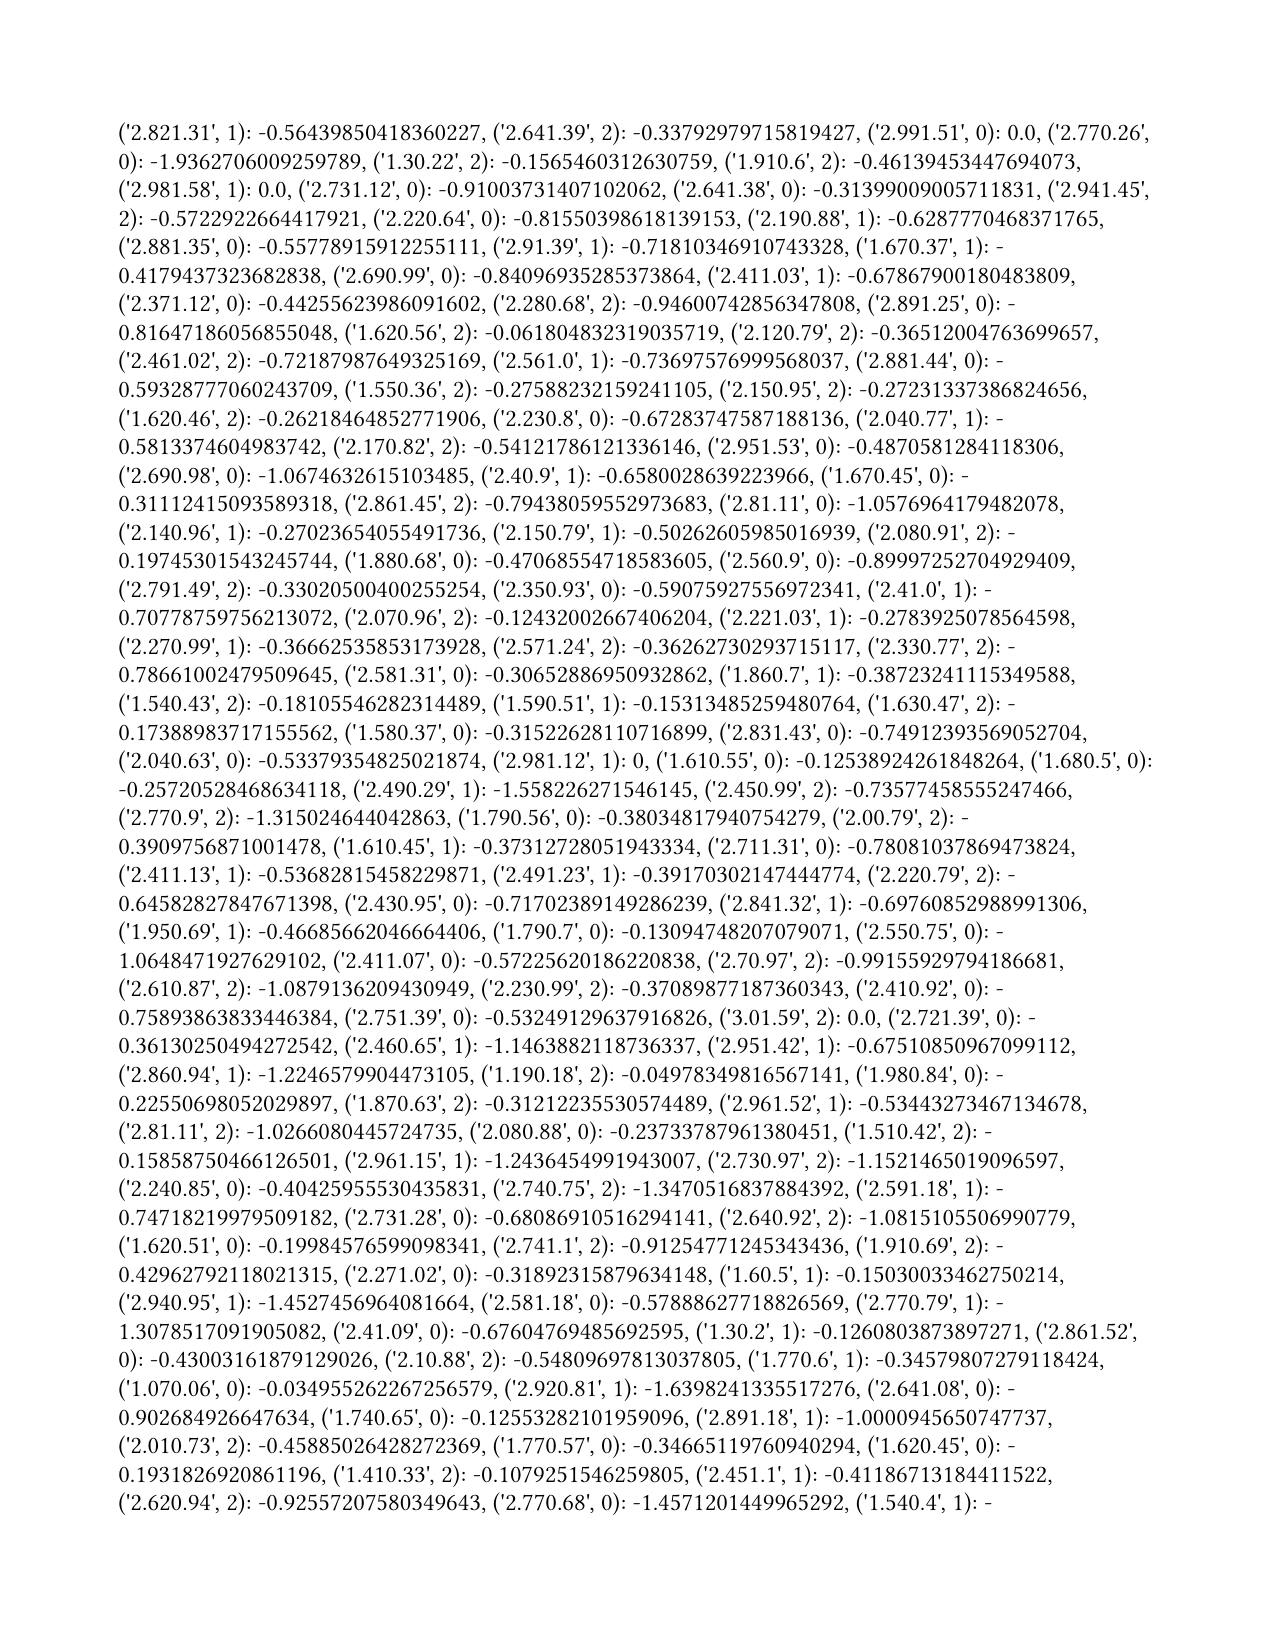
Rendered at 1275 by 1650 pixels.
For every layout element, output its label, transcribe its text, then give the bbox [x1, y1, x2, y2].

text ('2.821.31', 1): -0.56439850418360227, ('2.641.39', 2): -0.33792979715819427, ('2.991.51', 0): 0.0, ('2.770.26', 0): -1.9362706009259789, ('1.30.22', 2): -0.1565460312630759, ('1.910.6', 2): -0.46139453447694073, ('2.981.58', 1): 0.0, ('2.731.12', 0): -0.91003731407102062, ('2.641.38', 0): -0.31399009005711831, ('2.941.45', 2): -0.5722922664417921, ('2.220.64', 0): -0.81550398618139153, ('2.190.88', 1): -0.6287770468371765, ('2.881.35', 0): -0.55778915912255111, ('2.91.39', 1): -0.71810346910743328, ('1.670.37', 1): -0.4179437323682838, ('2.690.99', 0): -0.84096935285373864, ('2.411.03', 1): -0.67867900180483809, ('2.371.12', 0): -0.44255623986091602, ('2.280.68', 2): -0.94600742856347808, ('2.891.25', 0): -0.81647186056855048, ('1.620.56', 2): -0.061804832319035719, ('2.120.79', 2): -0.36512004763699657, ('2.461.02', 2): -0.72187987649325169, ('2.561.0', 1): -0.73697576999568037, ('2.881.44', 0): -0.59328777060243709, ('1.550.36', 2): -0.27588232159241105, ('2.150.95', 2): -0.27231337386824656, ('1.620.46', 2): -0.26218464852771906, ('2.230.8', 0): -0.67283747587188136, ('2.040.77', 1): -0.5813374604983742, ('2.170.82', 2): -0.54121786121336146, ('2.951.53', 0): -0.4870581284118306, ('2.690.98', 0): -1.0674632615103485, ('2.40.9', 1): -0.6580028639223966, ('1.670.45', 0): -0.31112415093589318, ('2.861.45', 2): -0.79438059552973683, ('2.81.11', 0): -1.0576964179482078, ('2.140.96', 1): -0.27023654055491736, ('2.150.79', 1): -0.50262605985016939, ('2.080.91', 2): -0.19745301543245744, ('1.880.68', 0): -0.47068554718583605, ('2.560.9', 0): -0.89997252704929409, ('2.791.49', 2): -0.33020500400255254, ('2.350.93', 0): -0.59075927556972341, ('2.41.0', 1): -0.70778759756213072, ('2.070.96', 2): -0.12432002667406204, ('2.221.03', 1): -0.2783925078564598, ('2.270.99', 1): -0.36662535853173928, ('2.571.24', 2): -0.36262730293715117, ('2.330.77', 2): -0.78661002479509645, ('2.581.31', 0): -0.30652886950932862, ('1.860.7', 1): -0.38723241115349588, ('1.540.43', 2): -0.18105546282314489, ('1.590.51', 1): -0.15313485259480764, ('1.630.47', 2): -0.17388983717155562, ('1.580.37', 0): -0.31522628110716899, ('2.831.43', 0): -0.74912393569052704, ('2.040.63', 0): -0.53379354825021874, ('2.981.12', 1): 0, ('1.610.55', 0): -0.12538924261848264, ('1.680.5', 0): -0.25720528468634118, ('2.490.29', 1): -1.558226271546145, ('2.450.99', 2): -0.73577458555247466, ('2.770.9', 2): -1.315024644042863, ('1.790.56', 0): -0.38034817940754279, ('2.00.79', 2): -0.3909756871001478, ('1.610.45', 1): -0.37312728051943334, ('2.711.31', 0): -0.78081037869473824, ('2.411.13', 1): -0.53682815458229871, ('2.491.23', 1): -0.39170302147444774, ('2.220.79', 2): -0.64582827847671398, ('2.430.95', 0): -0.71702389149286239, ('2.841.32', 1): -0.69760852988991306, ('1.950.69', 1): -0.46685662046664406, ('1.790.7', 0): -0.13094748207079071, ('2.550.75', 0): -1.0648471927629102, ('2.411.07', 0): -0.57225620186220838, ('2.70.97', 2): -0.99155929794186681, ('2.610.87', 2): -1.0879136209430949, ('2.230.99', 2): -0.37089877187360343, ('2.410.92', 0): -0.75893863833446384, ('2.751.39', 0): -0.53249129637916826, ('3.01.59', 2): 0.0, ('2.721.39', 0): -0.36130250494272542, ('2.460.65', 1): -1.1463882118736337, ('2.951.42', 1): -0.67510850967099112, ('2.860.94', 1): -1.2246579904473105, ('1.190.18', 2): -0.04978349816567141, ('1.980.84', 0): -0.22550698052029897, ('1.870.63', 2): -0.31212235530574489, ('2.961.52', 1): -0.53443273467134678, ('2.81.11', 2): -1.0266080445724735, ('2.080.88', 0): -0.23733787961380451, ('1.510.42', 2): -0.15858750466126501, ('2.961.15', 1): -1.2436454991943007, ('2.730.97', 2): -1.1521465019096597, ('2.240.85', 0): -0.40425955530435831, ('2.740.75', 2): -1.3470516837884392, ('2.591.18', 1): -0.74718219979509182, ('2.731.28', 0): -0.68086910516294141, ('2.640.92', 2): -1.0815105506990779, ('1.620.51', 0): -0.19984576599098341, ('2.741.1', 2): -0.91254771245343436, ('1.910.69', 2): -0.42962792118021315, ('2.271.02', 0): -0.31892315879634148, ('1.60.5', 1): -0.15030033462750214, ('2.940.95', 1): -1.4527456964081664, ('2.581.18', 0): -0.57888627718826569, ('2.770.79', 1): -1.3078517091905082, ('2.41.09', 0): -0.67604769485692595, ('1.30.2', 1): -0.1260803873897271, ('2.861.52', 0): -0.43003161879129026, ('2.10.88', 2): -0.54809697813037805, ('1.770.6', 1): -0.34579807279118424, ('1.070.06', 0): -0.034955262267256579, ('2.920.81', 1): -1.6398241335517276, ('2.641.08', 0): -0.902684926647634, ('1.740.65', 0): -0.12553282101959096, ('2.891.18', 1): -1.0000945650747737, ('2.010.73', 2): -0.45885026428272369, ('1.770.57', 0): -0.34665119760940294, ('1.620.45', 0): -0.1931826920861196, ('1.410.33', 2): -0.1079251546259805, ('2.451.1', 1): -0.41186713184411522, ('2.620.94', 2): -0.92557207580349643, ('2.770.68', 0): -1.4571201449965292, ('1.540.4', 1): [118, 118, 1157, 1517]
